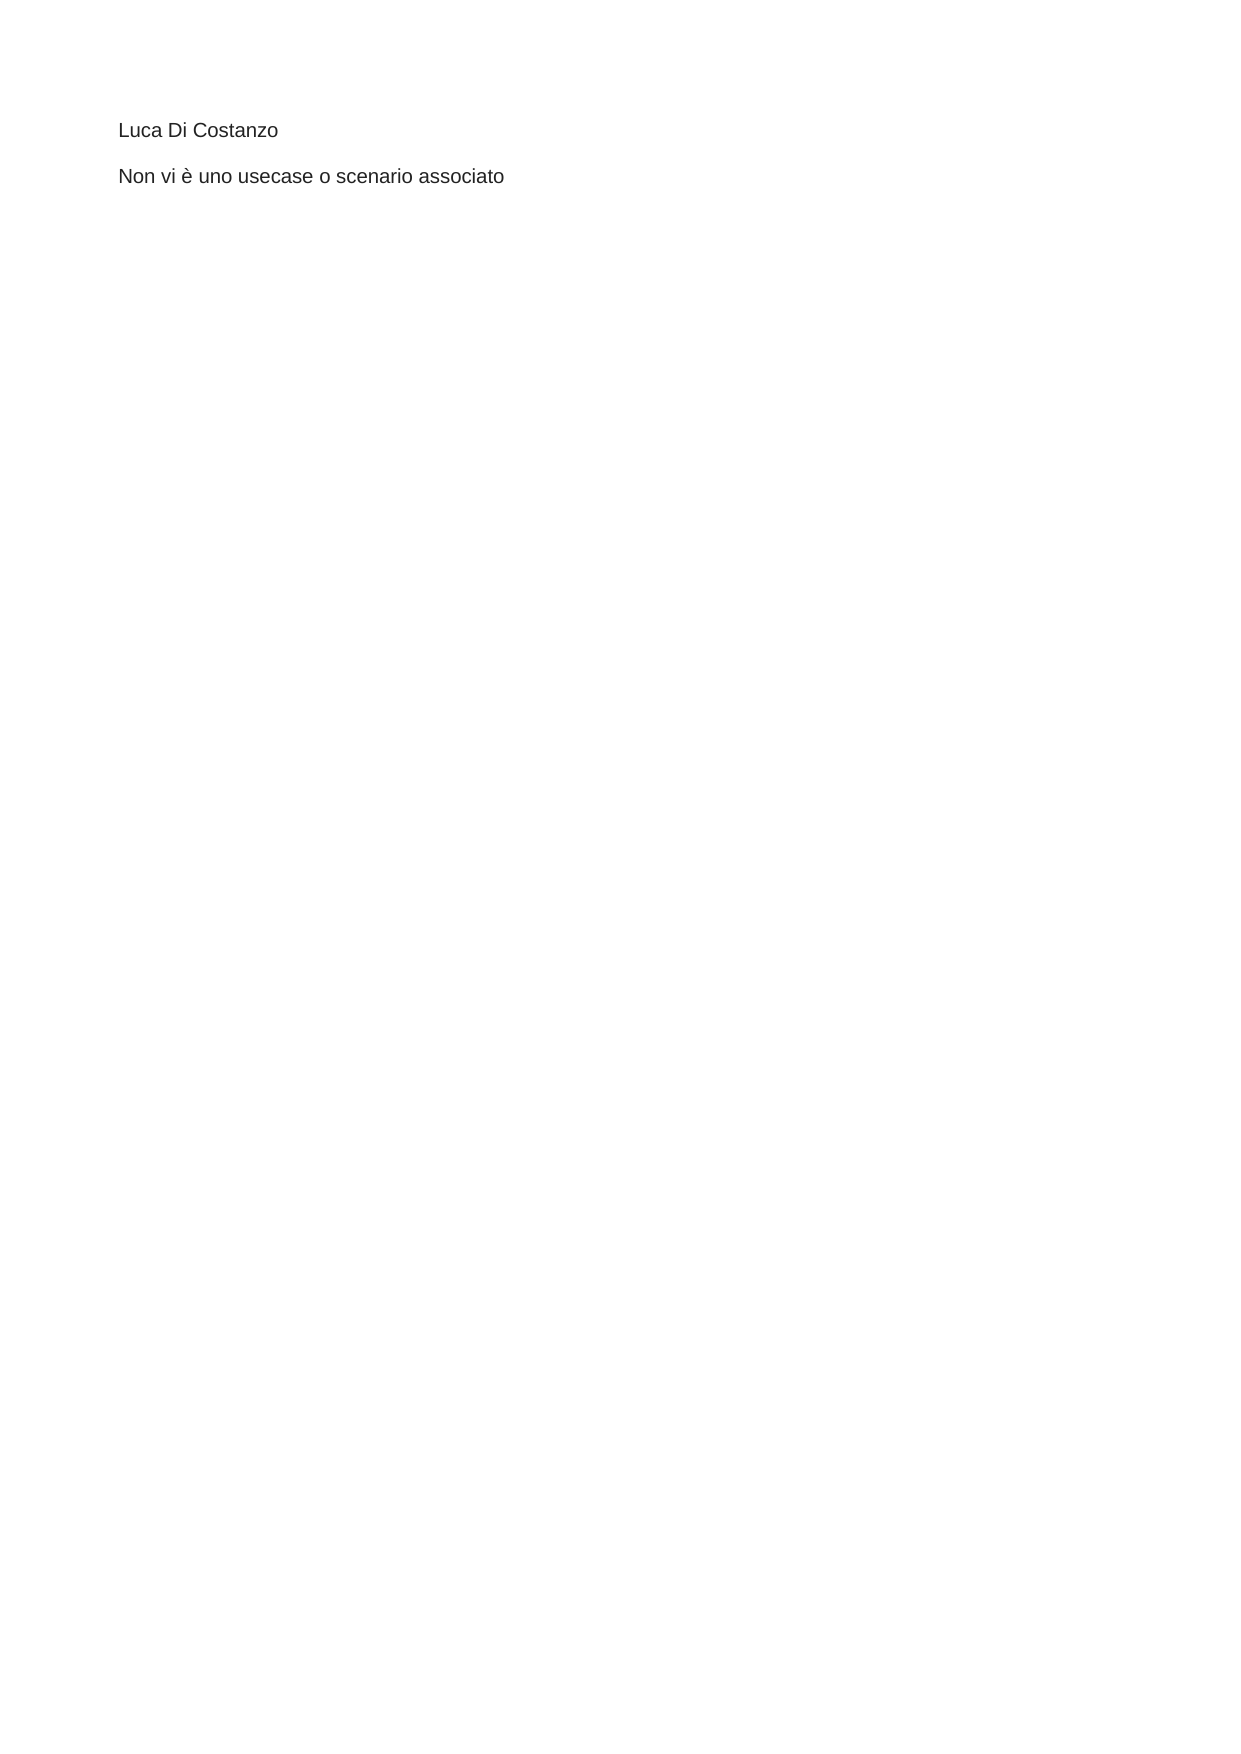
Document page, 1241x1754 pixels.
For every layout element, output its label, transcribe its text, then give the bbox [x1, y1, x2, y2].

text Luca Di Costanzo [118, 118, 1122, 141]
text Non vi è uno usecase o scenario associato [118, 165, 1122, 188]
